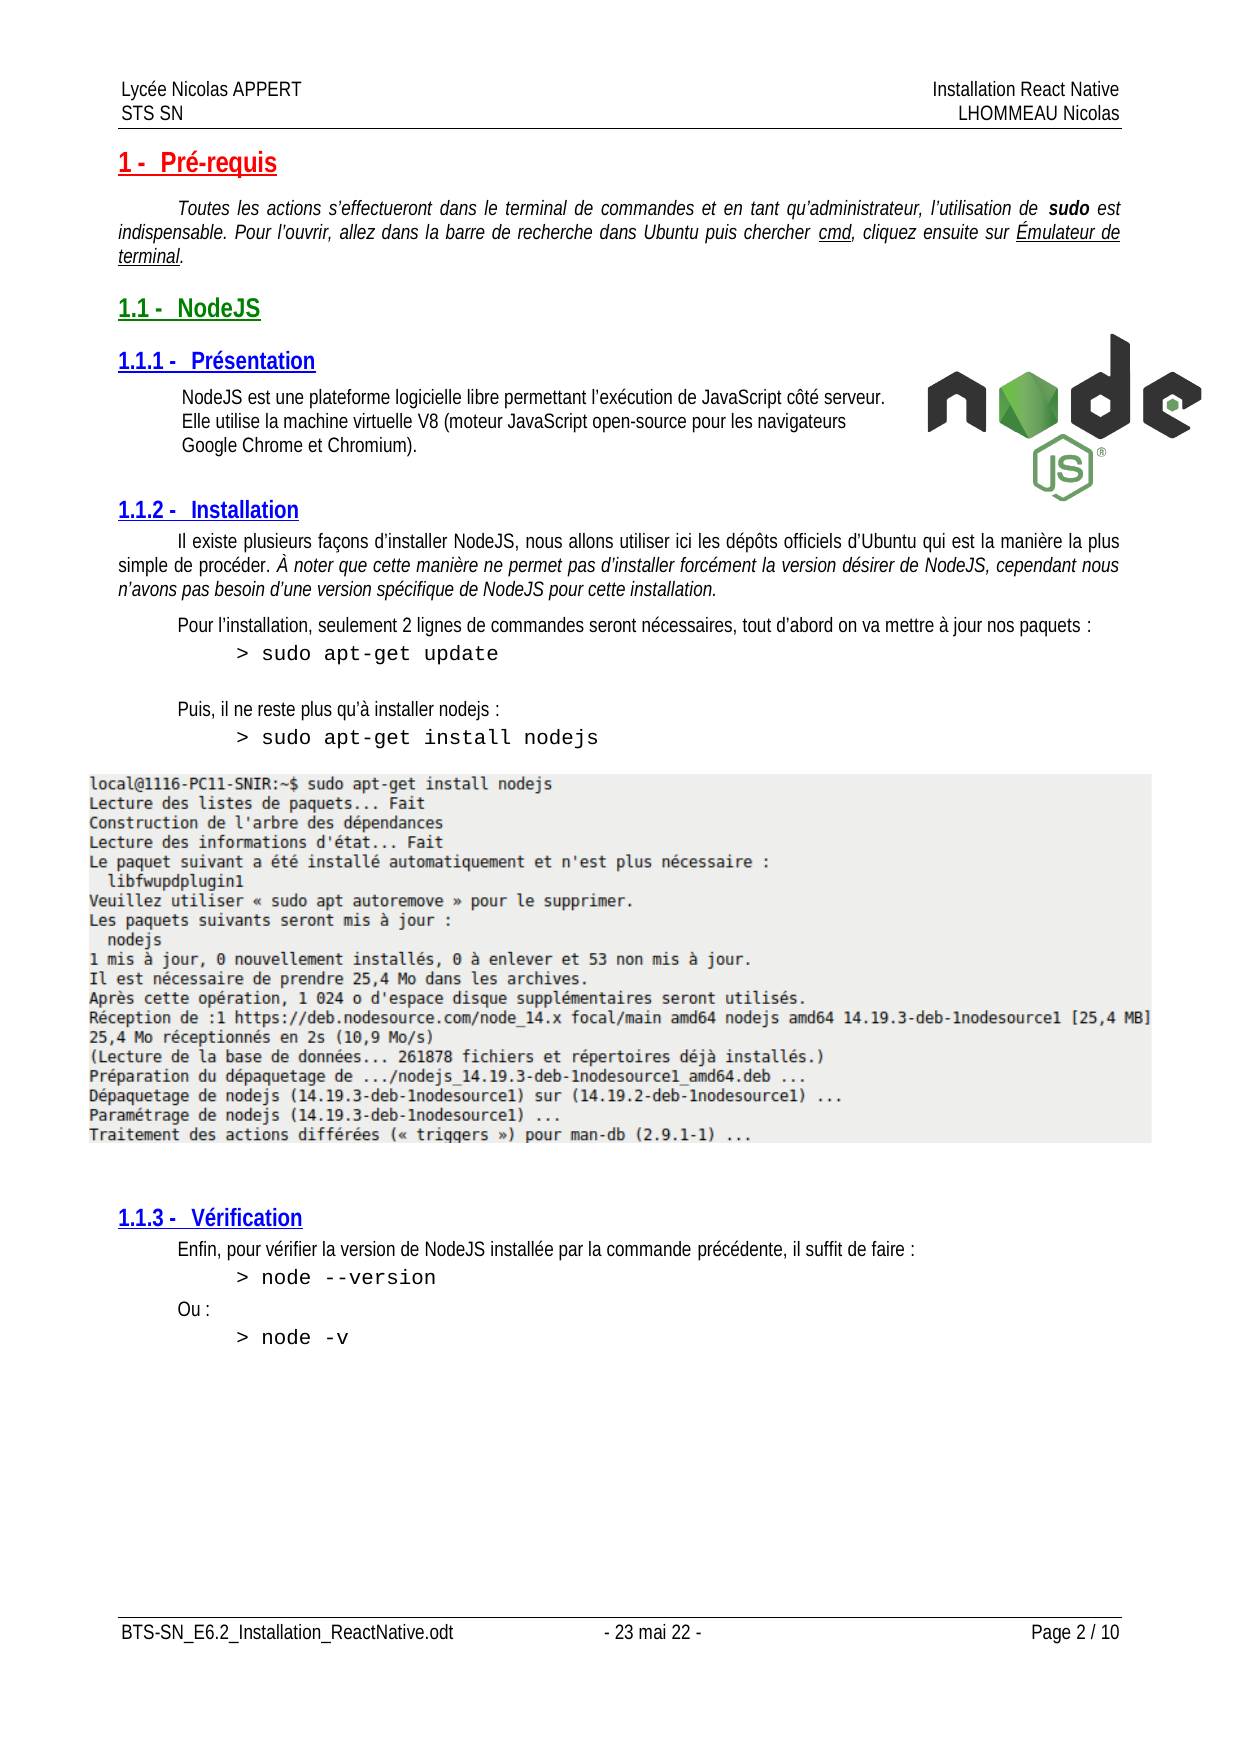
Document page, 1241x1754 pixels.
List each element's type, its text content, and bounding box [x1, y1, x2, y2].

picture [88, 774, 1152, 1143]
subtitle Vérification [118, 1202, 1122, 1231]
text > node -v [118, 1327, 1122, 1351]
text Pour l’installation, seulement 2 lignes de commandes seront nécessaires, tout d’abord on va mettre à jour nos paquets : [118, 613, 1122, 637]
text Il existe plusieurs façons d’installer NodeJS, nous allons utiliser ici les dépôts officiels d’Ubuntu qui est la manière la plus simple de procéder. À noter que cette manière ne permet pas d’installer forcément la version désirer de NodeJS, cependant nous n’avons pas besoin d’une version spécifique de NodeJS pour cette installation. [118, 529, 1122, 601]
subtitle Présentation [118, 346, 1122, 375]
subtitle Pré-requis [118, 145, 1122, 178]
text Ou : [118, 1297, 1122, 1321]
text > node --version [118, 1267, 1122, 1291]
subtitle Installation [118, 494, 1122, 523]
subtitle NodeJS [118, 292, 1122, 323]
picture [928, 387, 1202, 502]
text Enfin, pour vérifier la version de NodeJS installée par la commande précédente, il suffit de faire : [118, 1237, 1122, 1261]
text > sudo apt-get update [118, 643, 1122, 667]
text Puis, il ne reste plus qu’à installer nodejs : [118, 697, 1122, 721]
text > sudo apt-get install nodejs [118, 727, 1122, 751]
